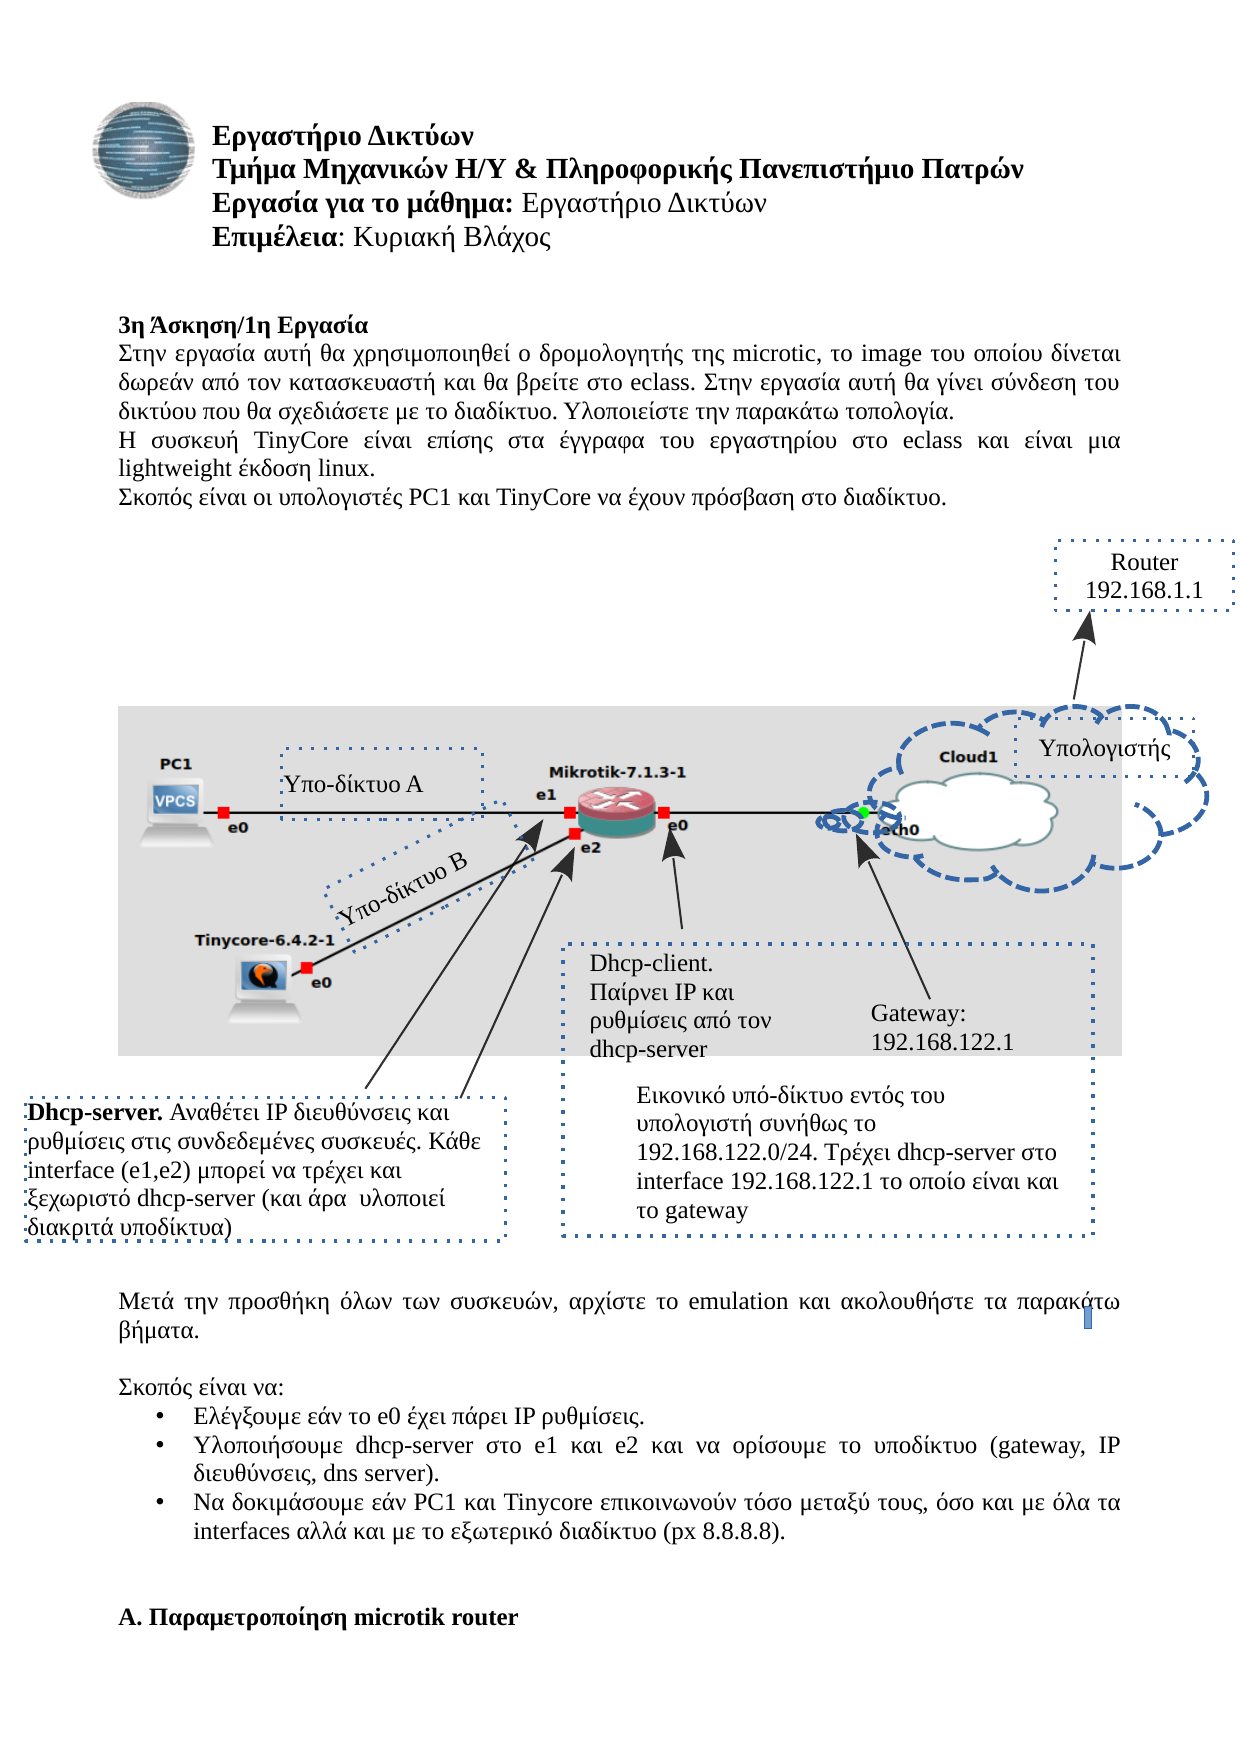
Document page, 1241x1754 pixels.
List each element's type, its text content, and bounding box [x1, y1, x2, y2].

text Μετά την προσθήκη όλων των συσκευών, αρχίστε το emulation και ακολουθήστε τα παρακάτω βήματα. [118, 1286, 1122, 1343]
text Η συσκευή TinyCore είναι επίσης στα έγγραφα του εργαστηρίου στο eclass και είναι μια lightweight έκδοση linux. [118, 425, 1122, 482]
picture [90, 102, 195, 204]
list Υλοποιήσουμε dhcp-server στο e1 και e2 και να ορίσουμε το υποδίκτυο (gateway, IP διευθύνσεις, dns server). [156, 1430, 1122, 1487]
list Ελέγξουμε εάν το e0 έχει πάρει IP ρυθμίσεις. [156, 1401, 1122, 1430]
picture [606, 1047, 611, 1056]
picture [118, 706, 1123, 1056]
text Α. Παραμετροποίηση microtik router [118, 1602, 1122, 1631]
text Επιμέλεια: Κυριακή Βλάχος [212, 219, 1122, 252]
text Στην εργασία αυτή θα χρησιμοποιηθεί o δρομολογητής της microtic, το image του οποίου δίνεται δωρεάν από τον κατασκευαστή και θα βρείτε στο eclass. Στην εργασία αυτή θα γίνει σύνδεση του δικτύου που θα σχεδιάσετε με το διαδίκτυο. Υλοποιείστε την παρακάτω τοπολογία. [118, 338, 1122, 425]
picture [629, 1047, 634, 1056]
text Σκοπός είναι να: [118, 1372, 1122, 1401]
text Εργασία για το μάθημα: Εργαστήριο Δικτύων [212, 185, 1122, 219]
text Εργαστήριο Δικτύων [212, 118, 1122, 152]
text Σκοπός είναι οι υπολογιστές PC1 και TinyCore να έχουν πρόσβαση στο διαδίκτυο. [118, 482, 1122, 511]
text Τμήμα Μηχανικών Η/Υ & Πληροφορικής Πανεπιστήμιο Πατρών [212, 152, 1122, 185]
list Να δοκιμάσουμε εάν PC1 και Tinycore επικοινωνούν τόσο μεταξύ τους, όσο και με όλα τα interfaces αλλά και με το εξωτερικό διαδίκτυο (px 8.8.8.8). [156, 1487, 1122, 1545]
text 3η Άσκηση/1η Εργασία [118, 310, 1122, 338]
